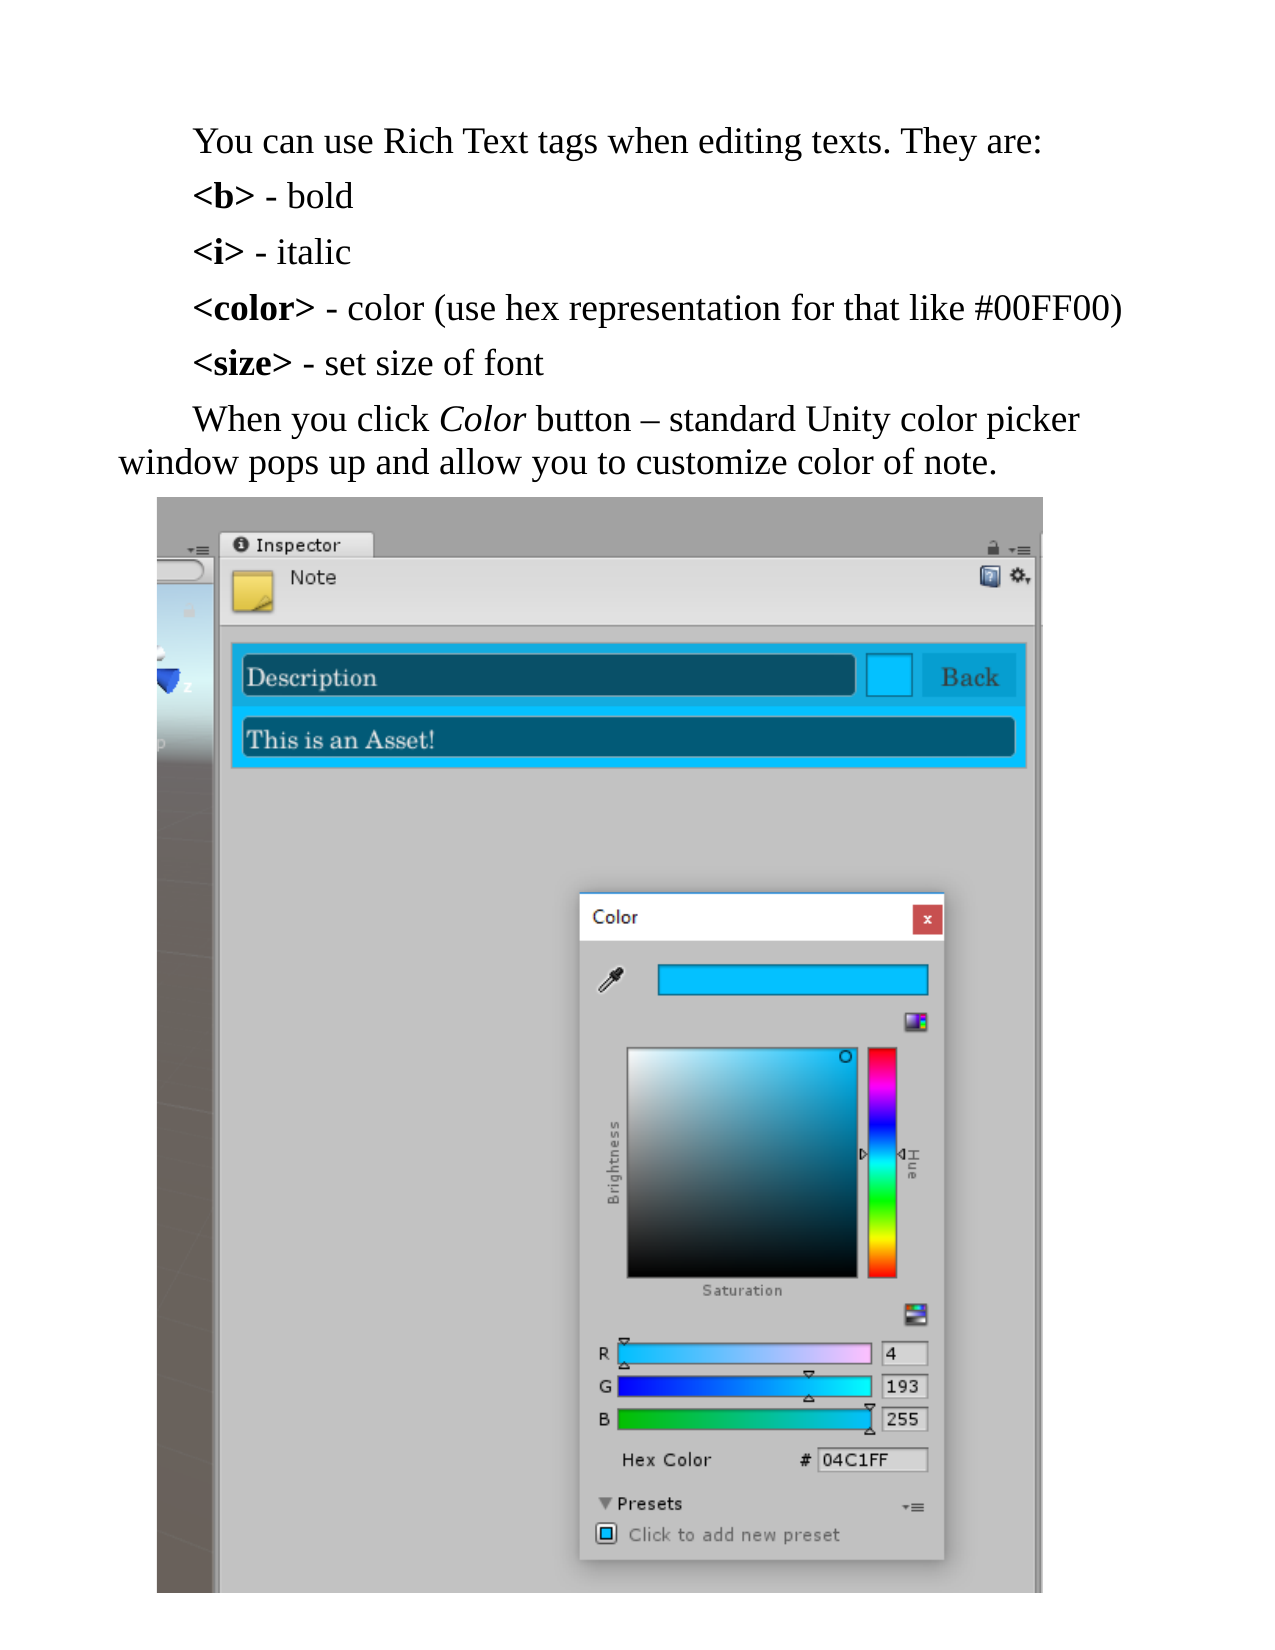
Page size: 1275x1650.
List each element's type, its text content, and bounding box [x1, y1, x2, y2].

text <b> - bold [118, 174, 1157, 217]
text <size> - set size of font [118, 341, 1157, 384]
text <color> - color (use hex representation for that like #00FF00) [118, 285, 1157, 328]
text <i> - italic [118, 229, 1157, 272]
text When you click Color button – standard Unity color picker window pops up and allow you to customize color of note. [118, 396, 1157, 482]
picture [156, 497, 1043, 1593]
text You can use Rich Text tags when editing texts. They are: [118, 118, 1157, 161]
